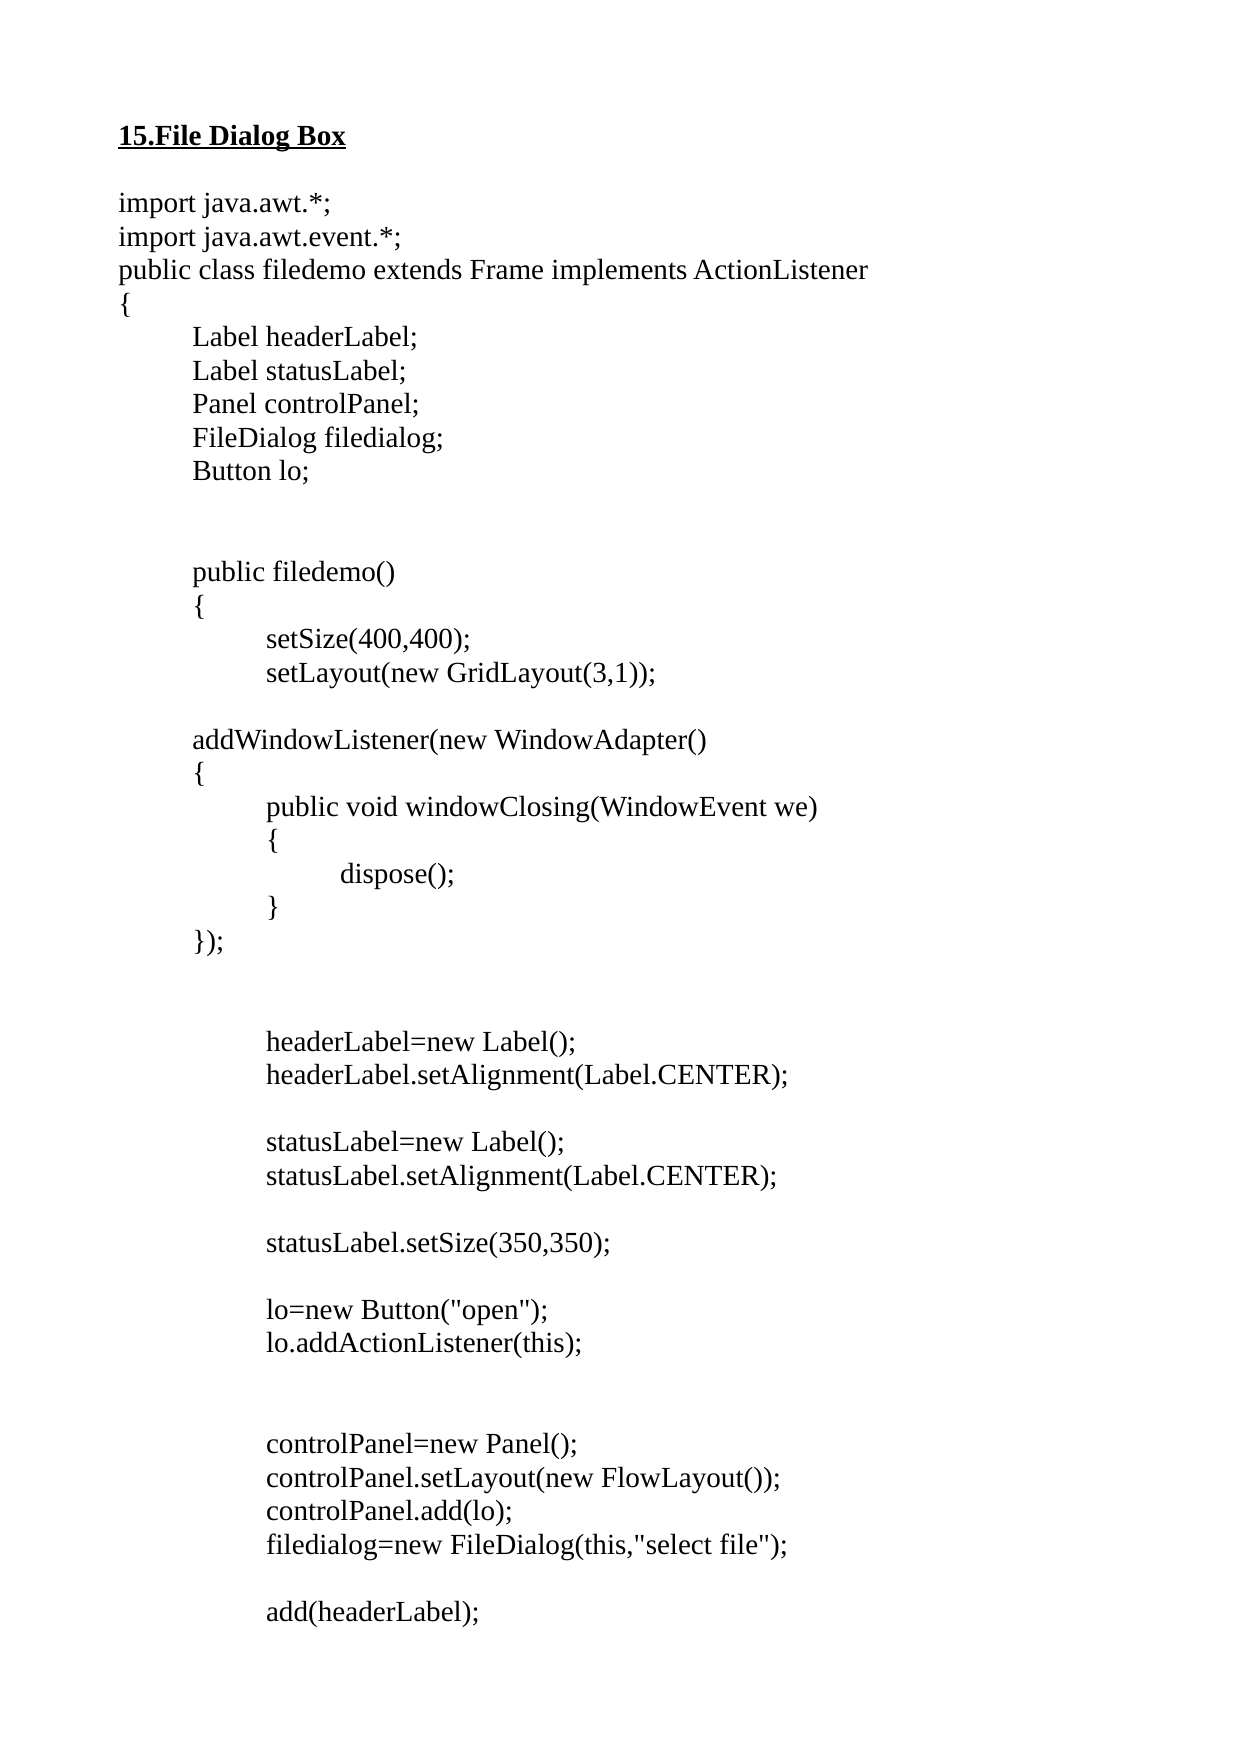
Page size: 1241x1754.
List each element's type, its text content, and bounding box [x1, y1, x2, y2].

text 15.File Dialog Box [118, 118, 1122, 152]
text import java.awt.*; [118, 185, 1122, 219]
text lo.addActionListener(this); [118, 1326, 1122, 1359]
text import java.awt.event.*; [118, 219, 1122, 252]
text }); [118, 923, 1122, 957]
text { [118, 286, 1122, 319]
text { [118, 588, 1122, 621]
text statusLabel=new Label(); [118, 1124, 1122, 1158]
text dispose(); [118, 856, 1122, 889]
text public filedemo() [118, 554, 1122, 588]
text { [118, 755, 1122, 789]
text addWindowListener(new WindowAdapter() [118, 722, 1122, 755]
text controlPanel.setLayout(new FlowLayout()); [118, 1460, 1122, 1493]
text statusLabel.setAlignment(Label.CENTER); [118, 1158, 1122, 1191]
text Panel controlPanel; [118, 386, 1122, 420]
text setLayout(new GridLayout(3,1)); [118, 655, 1122, 688]
text { [118, 822, 1122, 856]
text FileDialog filedialog; [118, 420, 1122, 453]
text Button lo; [118, 453, 1122, 487]
text add(headerLabel); [118, 1594, 1122, 1627]
text controlPanel.add(lo); [118, 1493, 1122, 1527]
text statusLabel.setSize(350,350); [118, 1225, 1122, 1258]
text public class filedemo extends Frame implements ActionListener [118, 252, 1122, 286]
text filedialog=new FileDialog(this,"select file"); [118, 1527, 1122, 1560]
text controlPanel=new Panel(); [118, 1426, 1122, 1460]
text Label statusLabel; [118, 353, 1122, 386]
text headerLabel=new Label(); [118, 1024, 1122, 1057]
text public void windowClosing(WindowEvent we) [118, 789, 1122, 822]
text setSize(400,400); [118, 621, 1122, 655]
text headerLabel.setAlignment(Label.CENTER); [118, 1057, 1122, 1091]
text lo=new Button("open"); [118, 1292, 1122, 1326]
text } [118, 889, 1122, 923]
text Label headerLabel; [118, 319, 1122, 353]
